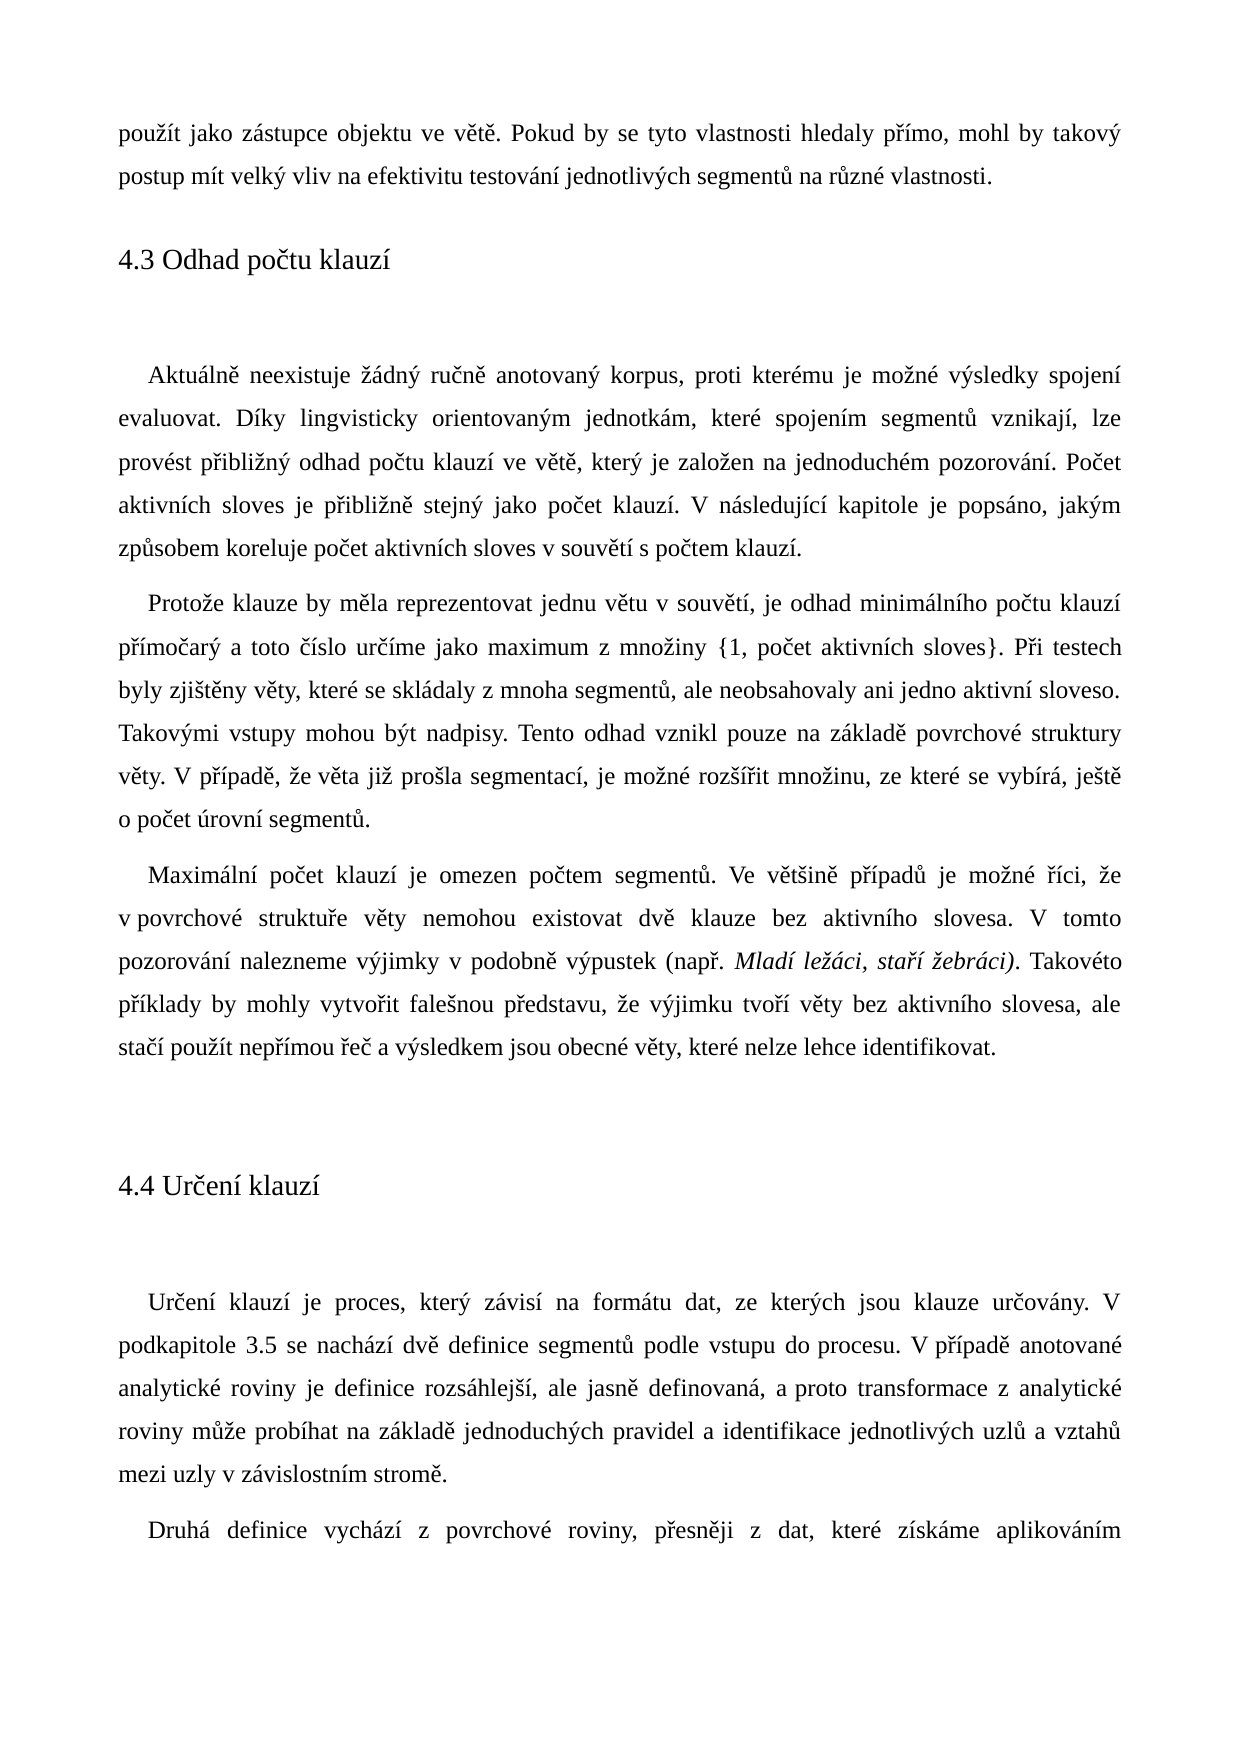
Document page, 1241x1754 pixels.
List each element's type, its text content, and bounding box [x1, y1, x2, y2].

text Určení klauzí je proces, který závisí na formátu dat, ze kterých jsou klauze určovány. V podkapitole 3.5 se nachází dvě definice segmentů podle vstupu do procesu. V případě anotované analytické roviny je definice rozsáhlejší, ale jasně definovaná, a proto transformace z analytické roviny může probíhat na základě jednoduchých pravidel a identifikace jednotlivých uzlů a vztahů mezi uzly v závislostním stromě. [118, 1287, 1122, 1488]
subtitle Určení klauzí [118, 1168, 1122, 1202]
text Maximální počet klauzí je omezen počtem segmentů. Ve většině případů je možné říci, že v povrchové struktuře věty nemohou existovat dvě klauze bez aktivního slovesa. V tomto pozorování nalezneme výjimky v podobně výpustek (např. Mladí ležáci, staří žebráci). Takovéto příklady by mohly vytvořit falešnou představu, že výjimku tvoří věty bez aktivního slovesa, ale stačí použít nepřímou řeč a výsledkem jsou obecné věty, které nelze lehce identifikovat. [118, 860, 1122, 1061]
subtitle Odhad počtu klauzí [118, 242, 1122, 275]
text použít jako zástupce objektu ve větě. Pokud by se tyto vlastnosti hledaly přímo, mohl by takový postup mít velký vliv na efektivitu testování jednotlivých segmentů na různé vlastnosti. [118, 118, 1122, 190]
text Druhá definice vychází z povrchové roviny, přesněji z dat, které získáme aplikováním [118, 1515, 1122, 1544]
text Aktuálně neexistuje žádný ručně anotovaný korpus, proti kterému je možné výsledky spojení evaluovat. Díky lingvisticky orientovaným jednotkám, které spojením segmentů vznikají, lze provést přibližný odhad počtu klauzí ve větě, který je založen na jednoduchém pozorování. Počet aktivních sloves je přibližně stejný jako počet klauzí. V následující kapitole je popsáno, jakým způsobem koreluje počet aktivních sloves v souvětí s počtem klauzí. [118, 360, 1122, 562]
text Protože klauze by měla reprezentovat jednu větu v souvětí, je odhad minimálního počtu klauzí přímočarý a toto číslo určíme jako maximum z množiny {1, počet aktivních sloves}. Při testech byly zjištěny věty, které se skládaly z mnoha segmentů, ale neobsahovaly ani jedno aktivní sloveso. Takovými vstupy mohou být nadpisy. Tento odhad vznikl pouze na základě povrchové struktury věty. V případě, že věta již prošla segmentací, je možné rozšířit množinu, ze které se vybírá, ještě o počet úrovní segmentů. [118, 588, 1122, 833]
